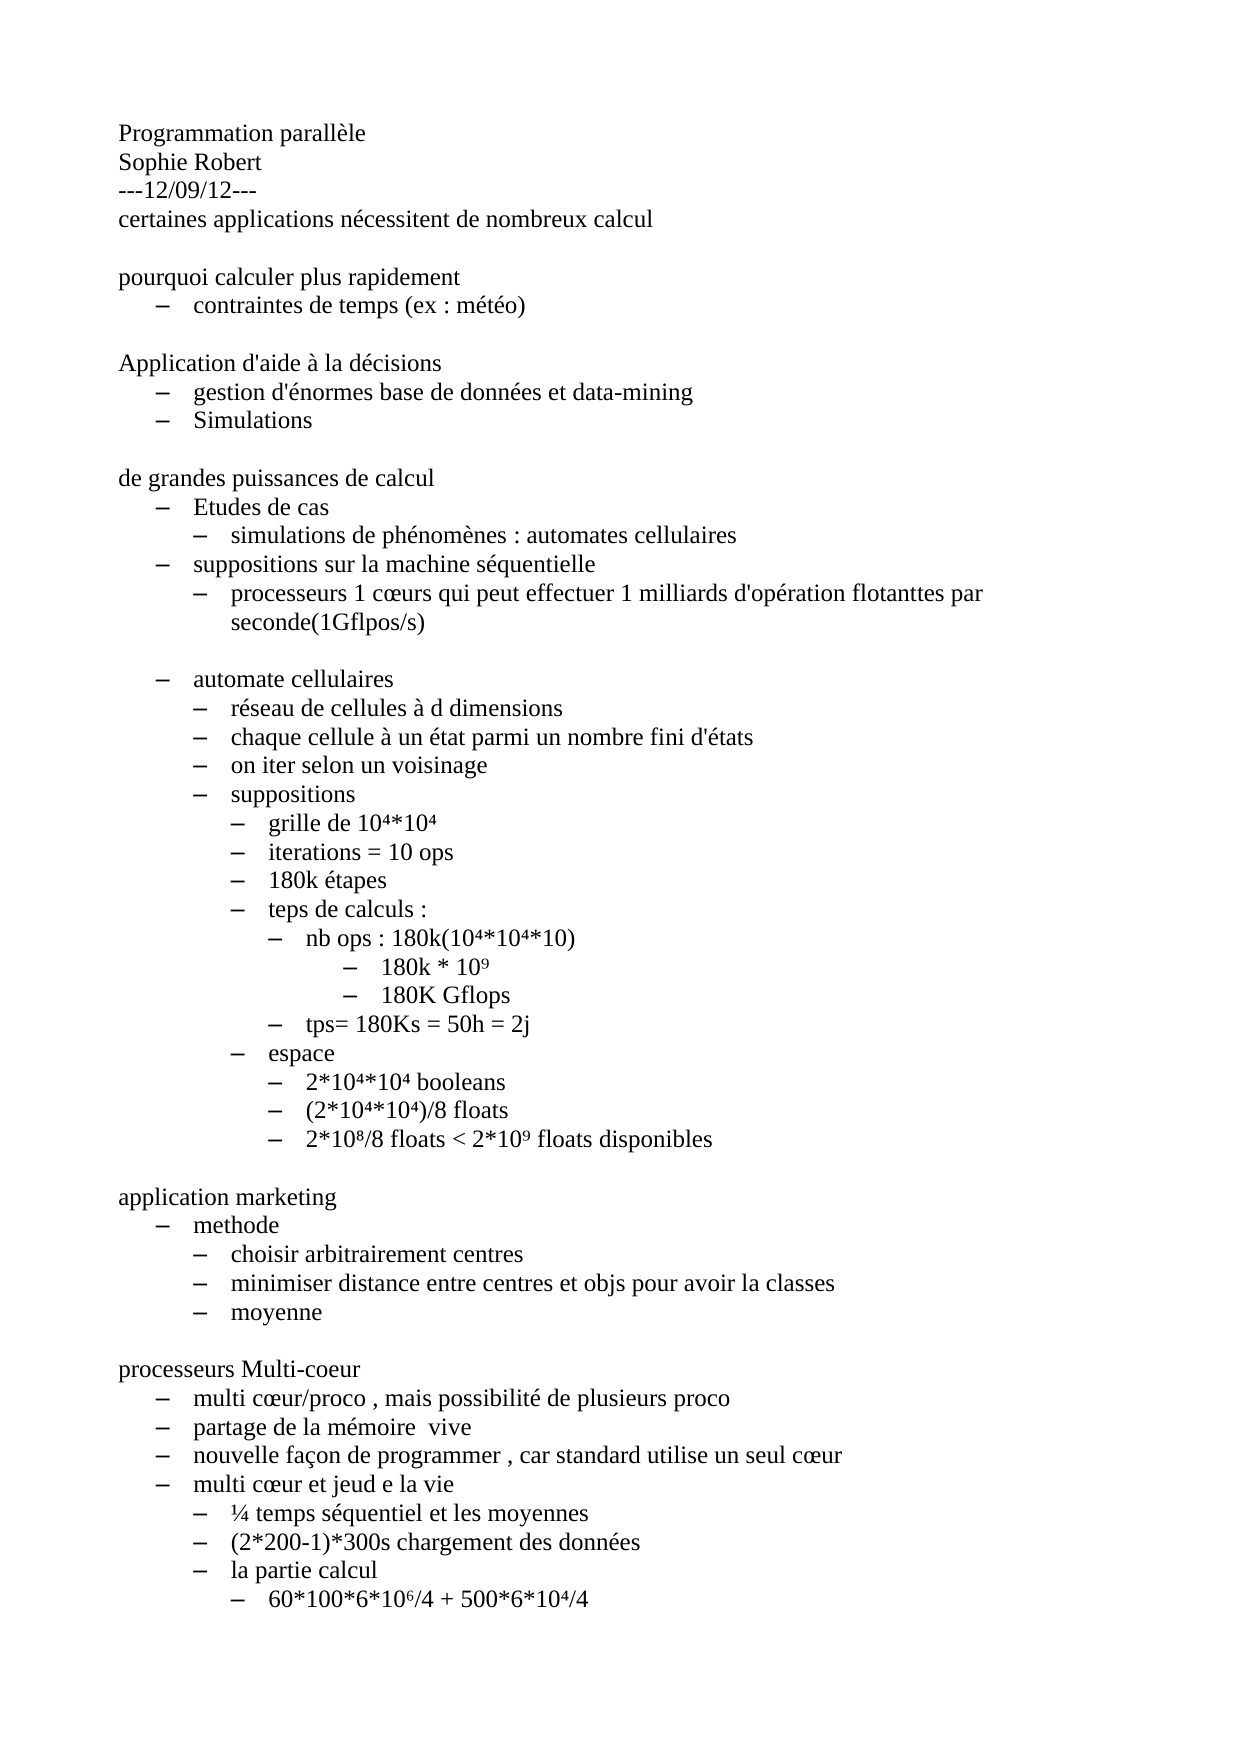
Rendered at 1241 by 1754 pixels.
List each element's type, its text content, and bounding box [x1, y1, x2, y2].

text pourquoi calculer plus rapidement [118, 262, 1122, 291]
list 2*10⁸/8 floats < 2*10⁹ floats disponibles [268, 1124, 1122, 1153]
text Sophie Robert [118, 147, 1122, 176]
list 180K Gflops [343, 981, 1122, 1009]
list ¼ temps séquentiel et les moyennes [193, 1498, 1122, 1527]
list suppositions [193, 779, 1122, 808]
text Application d'aide à la décisions [118, 348, 1122, 377]
list multi cœur/proco , mais possibilité de plusieurs proco [156, 1383, 1122, 1412]
list automate cellulaires [156, 664, 1122, 693]
list tps= 180Ks = 50h = 2j [268, 1009, 1122, 1038]
list suppositions sur la machine séquentielle [156, 549, 1122, 578]
list 2*10⁴*10⁴ booleans [268, 1067, 1122, 1096]
text de grandes puissances de calcul [118, 463, 1122, 492]
list réseau de cellules à d dimensions [193, 693, 1122, 722]
list iterations = 10 ops [231, 837, 1122, 866]
list la partie calcul [193, 1556, 1122, 1584]
list (2*200-1)*300s chargement des données [193, 1527, 1122, 1556]
text certaines applications nécessitent de nombreux calcul [118, 204, 1122, 233]
text application marketing [118, 1182, 1122, 1211]
list on iter selon un voisinage [193, 751, 1122, 779]
list contraintes de temps (ex : météo) [156, 291, 1122, 319]
list processeurs 1 cœurs qui peut effectuer 1 milliards d'opération flotanttes par seconde(1Gflpos/s) [193, 578, 1122, 636]
text ---12/09/12--- [118, 176, 1122, 204]
list nouvelle façon de programmer , car standard utilise un seul cœur [156, 1441, 1122, 1469]
list chaque cellule à un état parmi un nombre fini d'états [193, 722, 1122, 751]
list espace [231, 1038, 1122, 1067]
list 60*100*6*10⁶/4 + 500*6*10⁴/4 [231, 1584, 1122, 1613]
list 180k étapes [231, 866, 1122, 894]
list Etudes de cas [156, 492, 1122, 521]
list moyenne [193, 1297, 1122, 1326]
list multi cœur et jeud e la vie [156, 1469, 1122, 1498]
list (2*10⁴*10⁴)/8 floats [268, 1096, 1122, 1124]
list nb ops : 180k(10⁴*10⁴*10) [268, 923, 1122, 952]
list minimiser distance entre centres et objs pour avoir la classes [193, 1268, 1122, 1297]
list methode [156, 1211, 1122, 1239]
list simulations de phénomènes : automates cellulaires [193, 521, 1122, 549]
list teps de calculs : [231, 894, 1122, 923]
text Programmation parallèle [118, 118, 1122, 147]
list grille de 10⁴*10⁴ [231, 808, 1122, 837]
text processeurs Multi-coeur [118, 1354, 1122, 1383]
list choisir arbitrairement centres [193, 1239, 1122, 1268]
list gestion d'énormes base de données et data-mining [156, 377, 1122, 406]
list partage de la mémoire vive [156, 1412, 1122, 1441]
list Simulations [156, 406, 1122, 434]
list 180k * 10⁹ [343, 952, 1122, 981]
